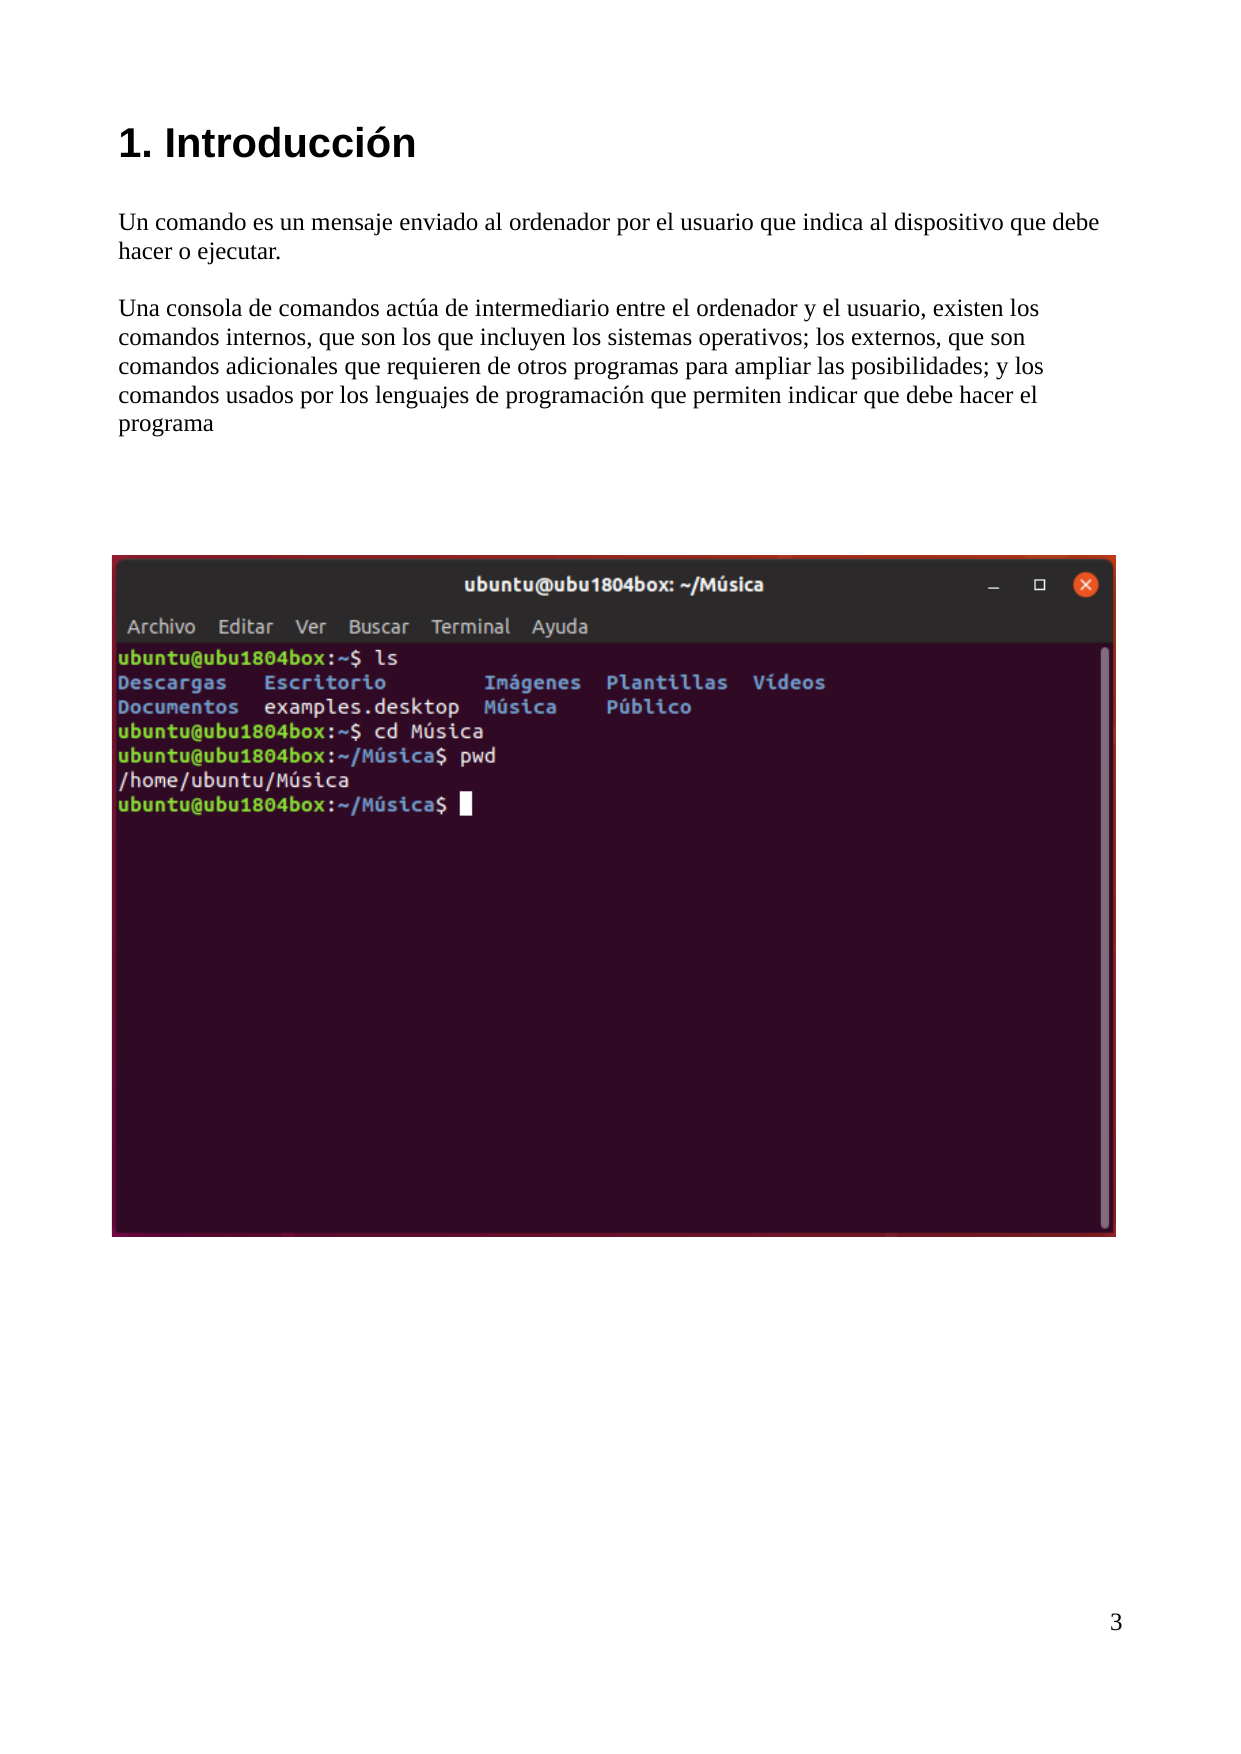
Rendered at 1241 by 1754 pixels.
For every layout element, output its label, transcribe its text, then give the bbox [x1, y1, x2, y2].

subtitle 1. Introducción [118, 118, 1122, 166]
text Un comando es un mensaje enviado al ordenador por el usuario que indica al dispositivo que debe hacer o ejecutar. [118, 207, 1122, 265]
text Una consola de comandos actúa de intermediario entre el ordenador y el usuario, existen los comandos internos, que son los que incluyen los sistemas operativos; los externos, que son comandos adicionales que requieren de otros programas para ampliar las posibilidades; y los comandos usados por los lenguajes de programación que permiten indicar que debe hacer el programa [118, 293, 1122, 437]
picture [111, 555, 1116, 1237]
